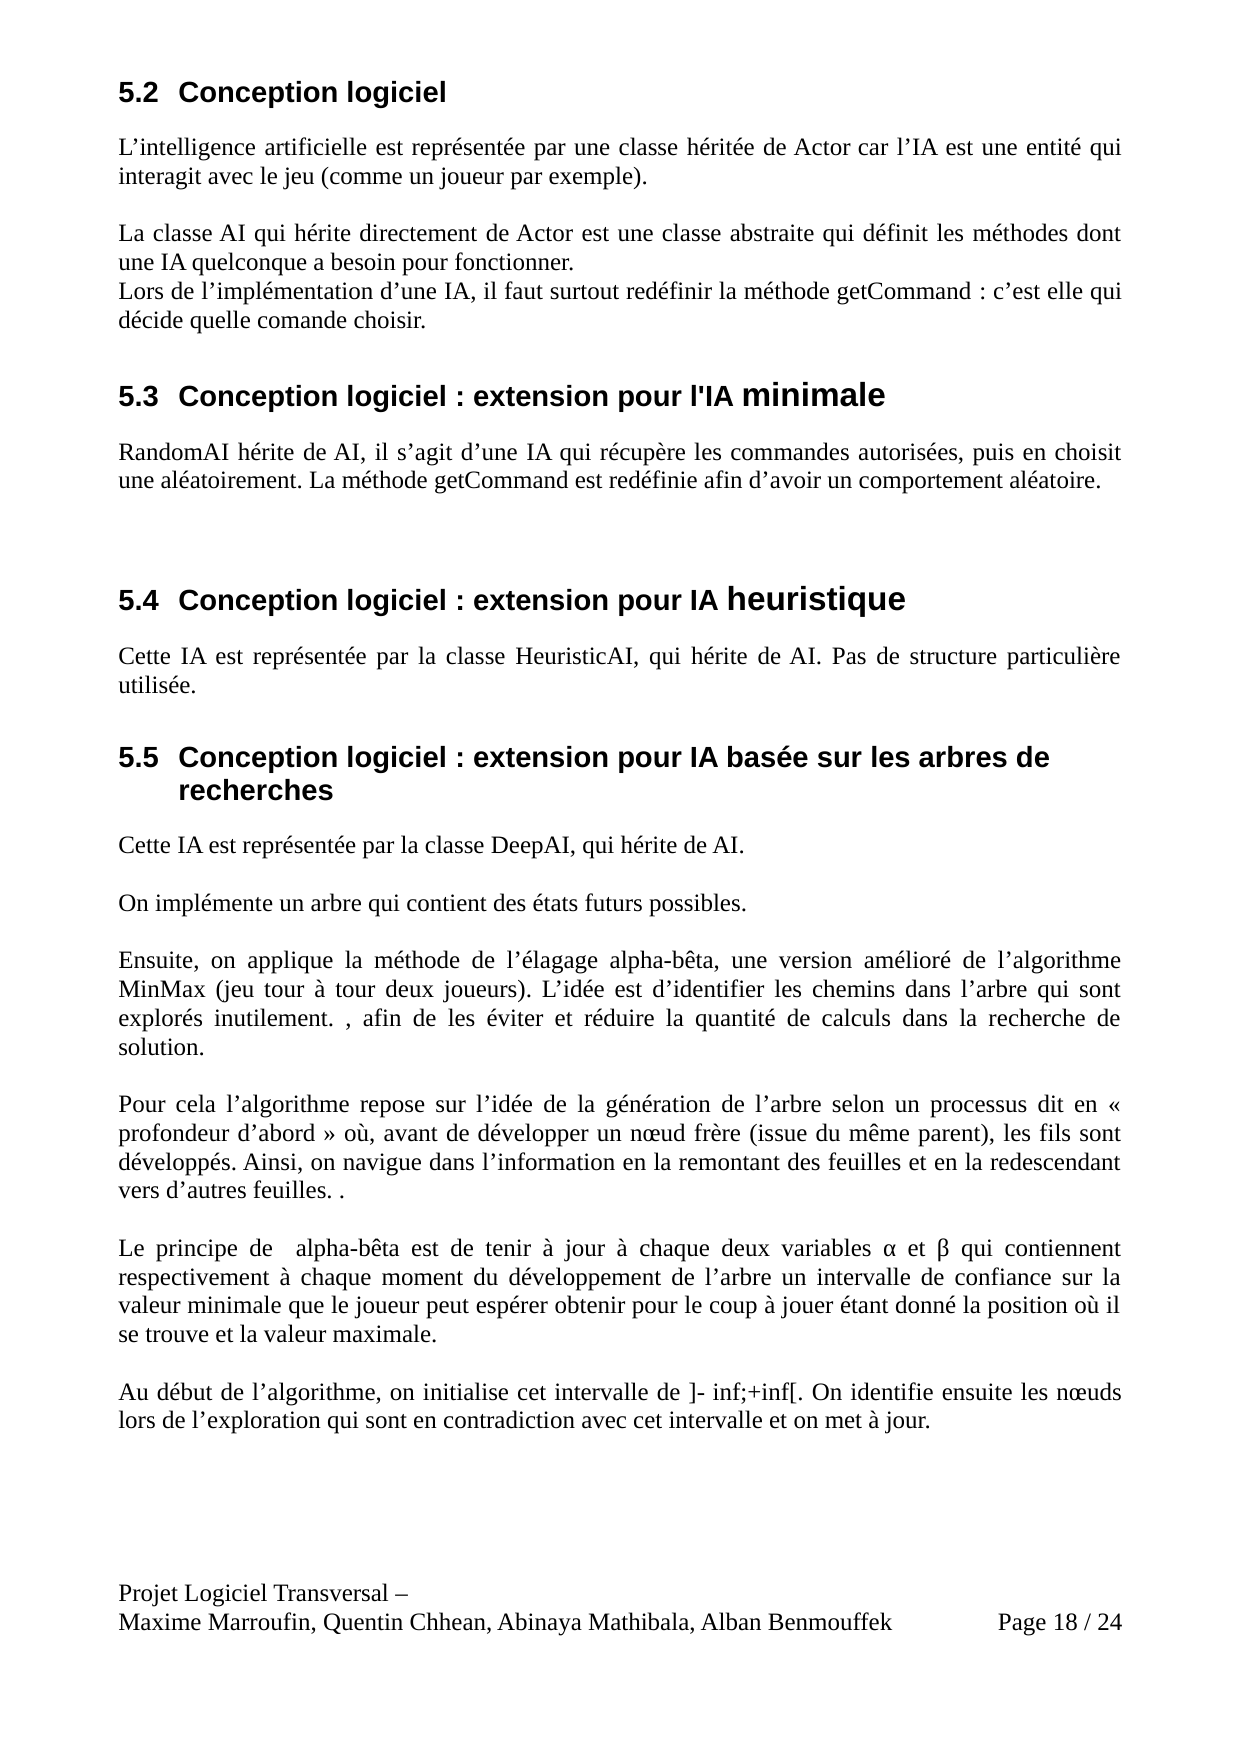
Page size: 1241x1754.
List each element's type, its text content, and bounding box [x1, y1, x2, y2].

text L’intelligence artificielle est représentée par une classe héritée de Actor car l’IA est une entité qui interagit avec le jeu (comme un joueur par exemple). [118, 132, 1122, 190]
text Ensuite, on applique la méthode de l’élagage alpha-bêta, une version amélioré de l’algorithme MinMax (jeu tour à tour deux joueurs). L’idée est d’identifier les chemins dans l’arbre qui sont explorés inutilement. , afin de les éviter et réduire la quantité de calculs dans la recherche de solution. [118, 946, 1122, 1061]
text Cette IA est représentée par la classe DeepAI, qui hérite de AI. [118, 831, 1122, 859]
text On implémente un arbre qui contient des états futurs possibles. [118, 888, 1122, 917]
subtitle Conception logiciel [118, 75, 1122, 108]
text Au début de l’algorithme, on initialise cet intervalle de ]- inf;+inf[. On identifie ensuite les nœuds lors de l’exploration qui sont en contradiction avec cet intervalle et on met à jour. [118, 1377, 1122, 1434]
text RandomAI hérite de AI, il s’agit d’une IA qui récupère les commandes autorisées, puis en choisit une aléatoirement. La méthode getCommand est redéfinie afin d’avoir un comportement aléatoire. [118, 437, 1122, 494]
text La classe AI qui hérite directement de Actor est une classe abstraite qui définit les méthodes dont une IA quelconque a besoin pour fonctionner. [118, 218, 1122, 276]
subtitle Conception logiciel : extension pour IA basée sur les arbres de recherches [118, 740, 1122, 807]
text Pour cela l’algorithme repose sur l’idée de la génération de l’arbre selon un processus dit en « profondeur d’abord » où, avant de développer un nœud frère (issue du même parent), les fils sont développés. Ainsi, on navigue dans l’information en la remontant des feuilles et en la redescendant vers d’autres feuilles. . [118, 1089, 1122, 1204]
subtitle Conception logiciel : extension pour IA heuristique [118, 579, 1122, 617]
text Cette IA est représentée par la classe HeuristicAI, qui hérite de AI. Pas de structure particulière utilisée. [118, 641, 1122, 698]
text Le principe de alpha-bêta est de tenir à jour à chaque deux variables α et β qui contiennent respectivement à chaque moment du développement de l’arbre un intervalle de confiance sur la valeur minimale que le joueur peut espérer obtenir pour le coup à jouer étant donné la position où il se trouve et la valeur maximale. [118, 1233, 1122, 1348]
text Lors de l’implémentation d’une IA, il faut surtout redéfinir la méthode getCommand : c’est elle qui décide quelle comande choisir. [118, 276, 1122, 333]
subtitle Conception logiciel : extension pour l'IA minimale [118, 375, 1122, 413]
